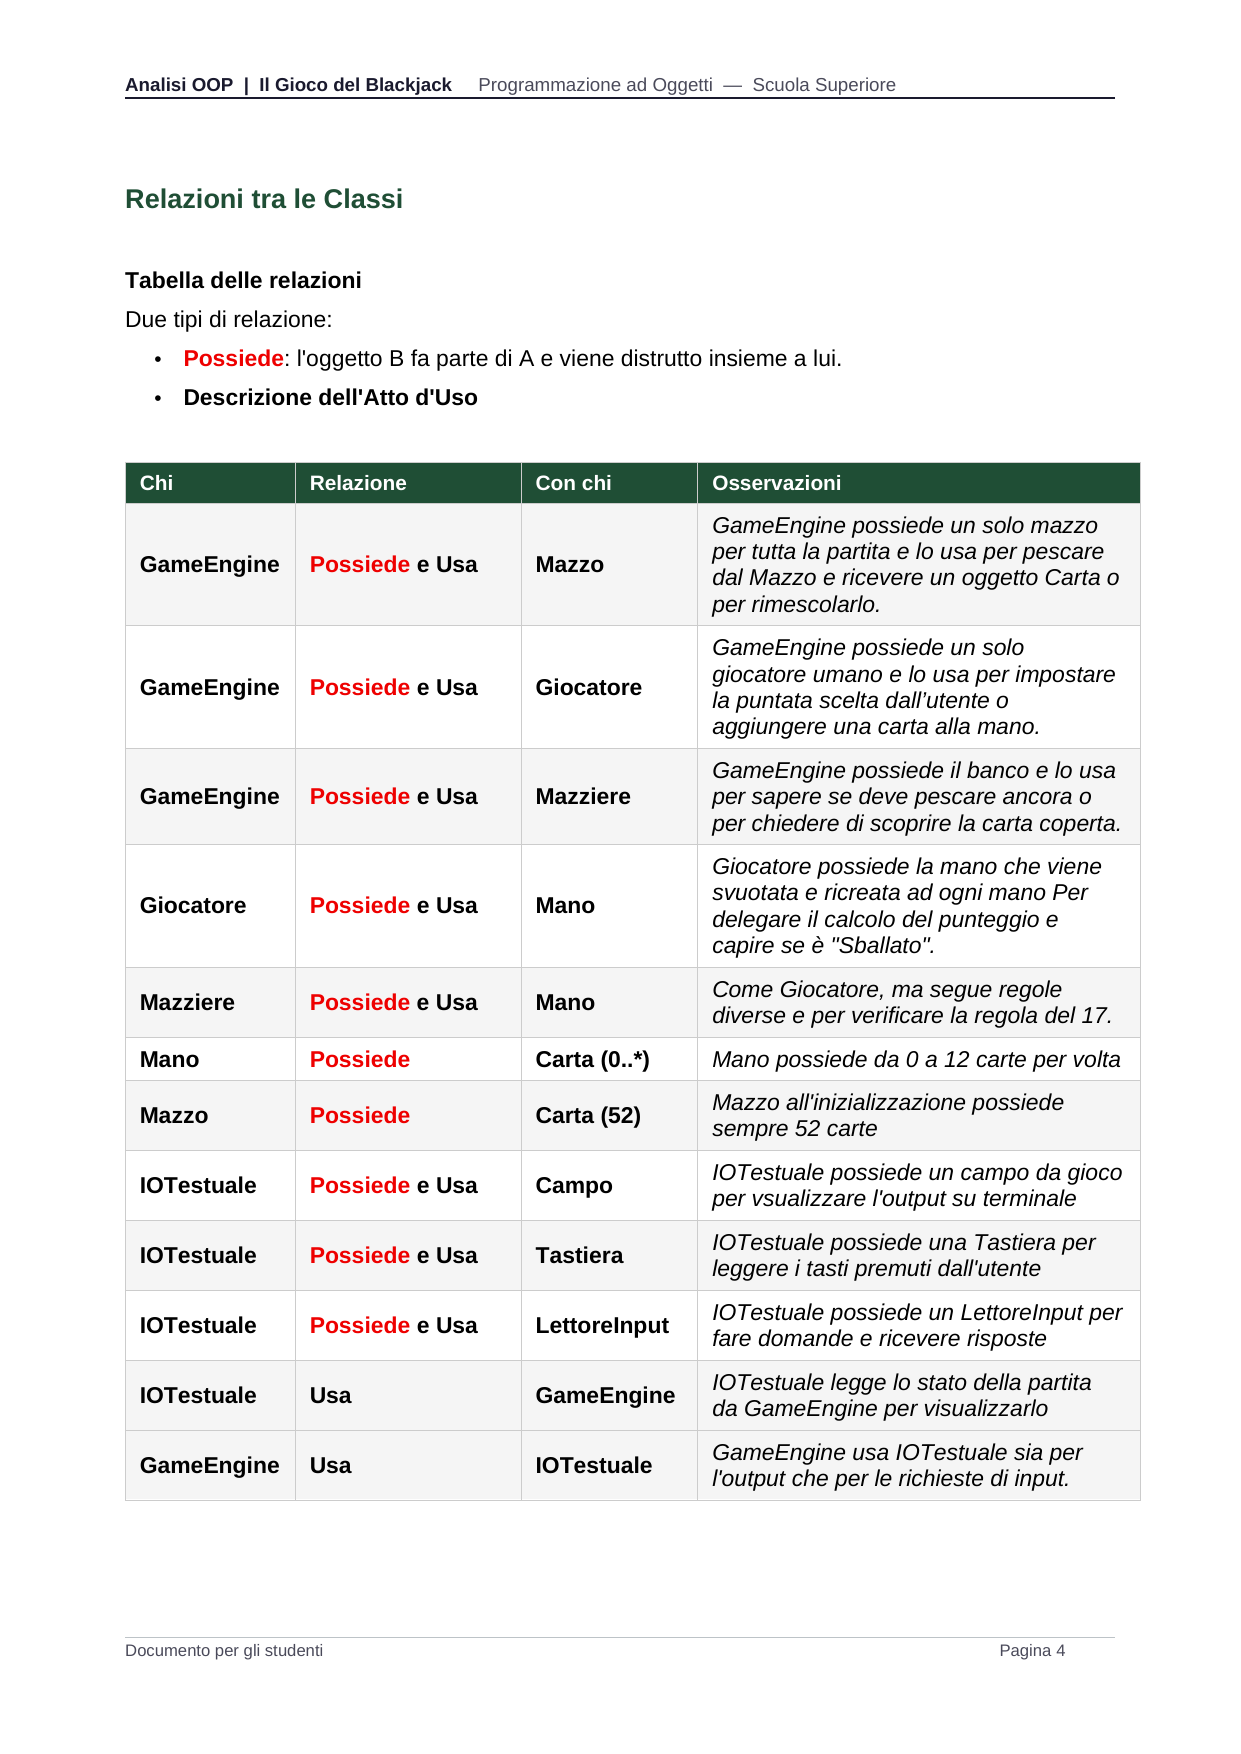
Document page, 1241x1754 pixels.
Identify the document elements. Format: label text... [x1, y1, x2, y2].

subtitle Relazioni tra le Classi [125, 183, 1115, 214]
table_cell Campo [522, 1151, 697, 1220]
text Tabella delle relazioni [125, 267, 1115, 294]
table_cell Giocatore [126, 845, 295, 967]
table_cell LettoreInput [522, 1291, 697, 1360]
table_cell IOTestuale [126, 1221, 295, 1290]
table_cell Possiede e Usa [296, 845, 521, 967]
table_cell Usa [296, 1431, 521, 1499]
text Due tipi di relazione: [125, 306, 1115, 332]
list Possiede: l'oggetto B fa parte di A e viene distrutto insieme a lui. [154, 345, 1115, 371]
table_cell GameEngine [126, 1431, 295, 1499]
table_cell Carta (0..*) [522, 1038, 697, 1080]
table_header Chi [126, 463, 295, 503]
table_cell IOTestuale possiede un campo da gioco per vsualizzare l'output su terminale [698, 1151, 1140, 1220]
table_cell GameEngine possiede un solo giocatore umano e lo usa per impostare la puntata scelta dall’utente o aggiungere una carta alla mano. [698, 626, 1140, 748]
table_cell IOTestuale [126, 1361, 295, 1430]
table_cell Mano possiede da 0 a 12 carte per volta [698, 1038, 1140, 1080]
table_cell IOTestuale [126, 1291, 295, 1360]
table_cell Mazziere [522, 749, 697, 844]
table_cell Mano [522, 845, 697, 967]
table_header Con chi [522, 463, 697, 503]
table_cell Mano [126, 1038, 295, 1080]
table_cell Mazzo all'inizializzazione possiede sempre 52 carte [698, 1081, 1140, 1150]
table_cell Possiede e Usa [296, 504, 521, 625]
table_cell GameEngine [126, 504, 295, 625]
table_cell GameEngine usa IOTestuale sia per l'output che per le richieste di input. [698, 1431, 1140, 1499]
table_cell Possiede e Usa [296, 1151, 521, 1220]
table_cell Usa [296, 1361, 521, 1430]
list Descrizione dell'Atto d'Uso [154, 384, 1115, 410]
table_header Osservazioni [698, 463, 1140, 503]
table_cell IOTestuale possiede un LettoreInput per fare domande e ricevere risposte [698, 1291, 1140, 1360]
table_cell Giocatore [522, 626, 697, 748]
table_cell GameEngine [126, 749, 295, 844]
table_cell IOTestuale [522, 1431, 697, 1499]
table_cell IOTestuale possiede una Tastiera per leggere i tasti premuti dall'utente [698, 1221, 1140, 1290]
table_cell Giocatore possiede la mano che viene svuotata e ricreata ad ogni mano Per delegare il calcolo del punteggio e capire se è "Sballato". [698, 845, 1140, 967]
table_cell Possiede [296, 1038, 521, 1080]
table_cell Possiede e Usa [296, 749, 521, 844]
table_cell Carta (52) [522, 1081, 697, 1150]
table_cell Mazzo [522, 504, 697, 625]
table_cell Come Giocatore, ma segue regole diverse e per verificare la regola del 17. [698, 968, 1140, 1037]
table_cell GameEngine [126, 626, 295, 748]
table_cell Possiede [296, 1081, 521, 1150]
table_cell Tastiera [522, 1221, 697, 1290]
table_cell Possiede e Usa [296, 626, 521, 748]
table_cell Possiede e Usa [296, 1291, 521, 1360]
table_cell GameEngine possiede un solo mazzo per tutta la partita e lo usa per pescare dal Mazzo e ricevere un oggetto Carta o per rimescolarlo. [698, 504, 1140, 625]
table_cell Mano [522, 968, 697, 1037]
table_header Relazione [296, 463, 521, 503]
table_cell IOTestuale legge lo stato della partita da GameEngine per visualizzarlo [698, 1361, 1140, 1430]
table_cell IOTestuale [126, 1151, 295, 1220]
table_cell Mazzo [126, 1081, 295, 1150]
table_cell Possiede e Usa [296, 1221, 521, 1290]
table_cell GameEngine possiede il banco e lo usa per sapere se deve pescare ancora o per chiedere di scoprire la carta coperta. [698, 749, 1140, 844]
table_cell Mazziere [126, 968, 295, 1037]
table_cell Possiede e Usa [296, 968, 521, 1037]
table_cell GameEngine [522, 1361, 697, 1430]
